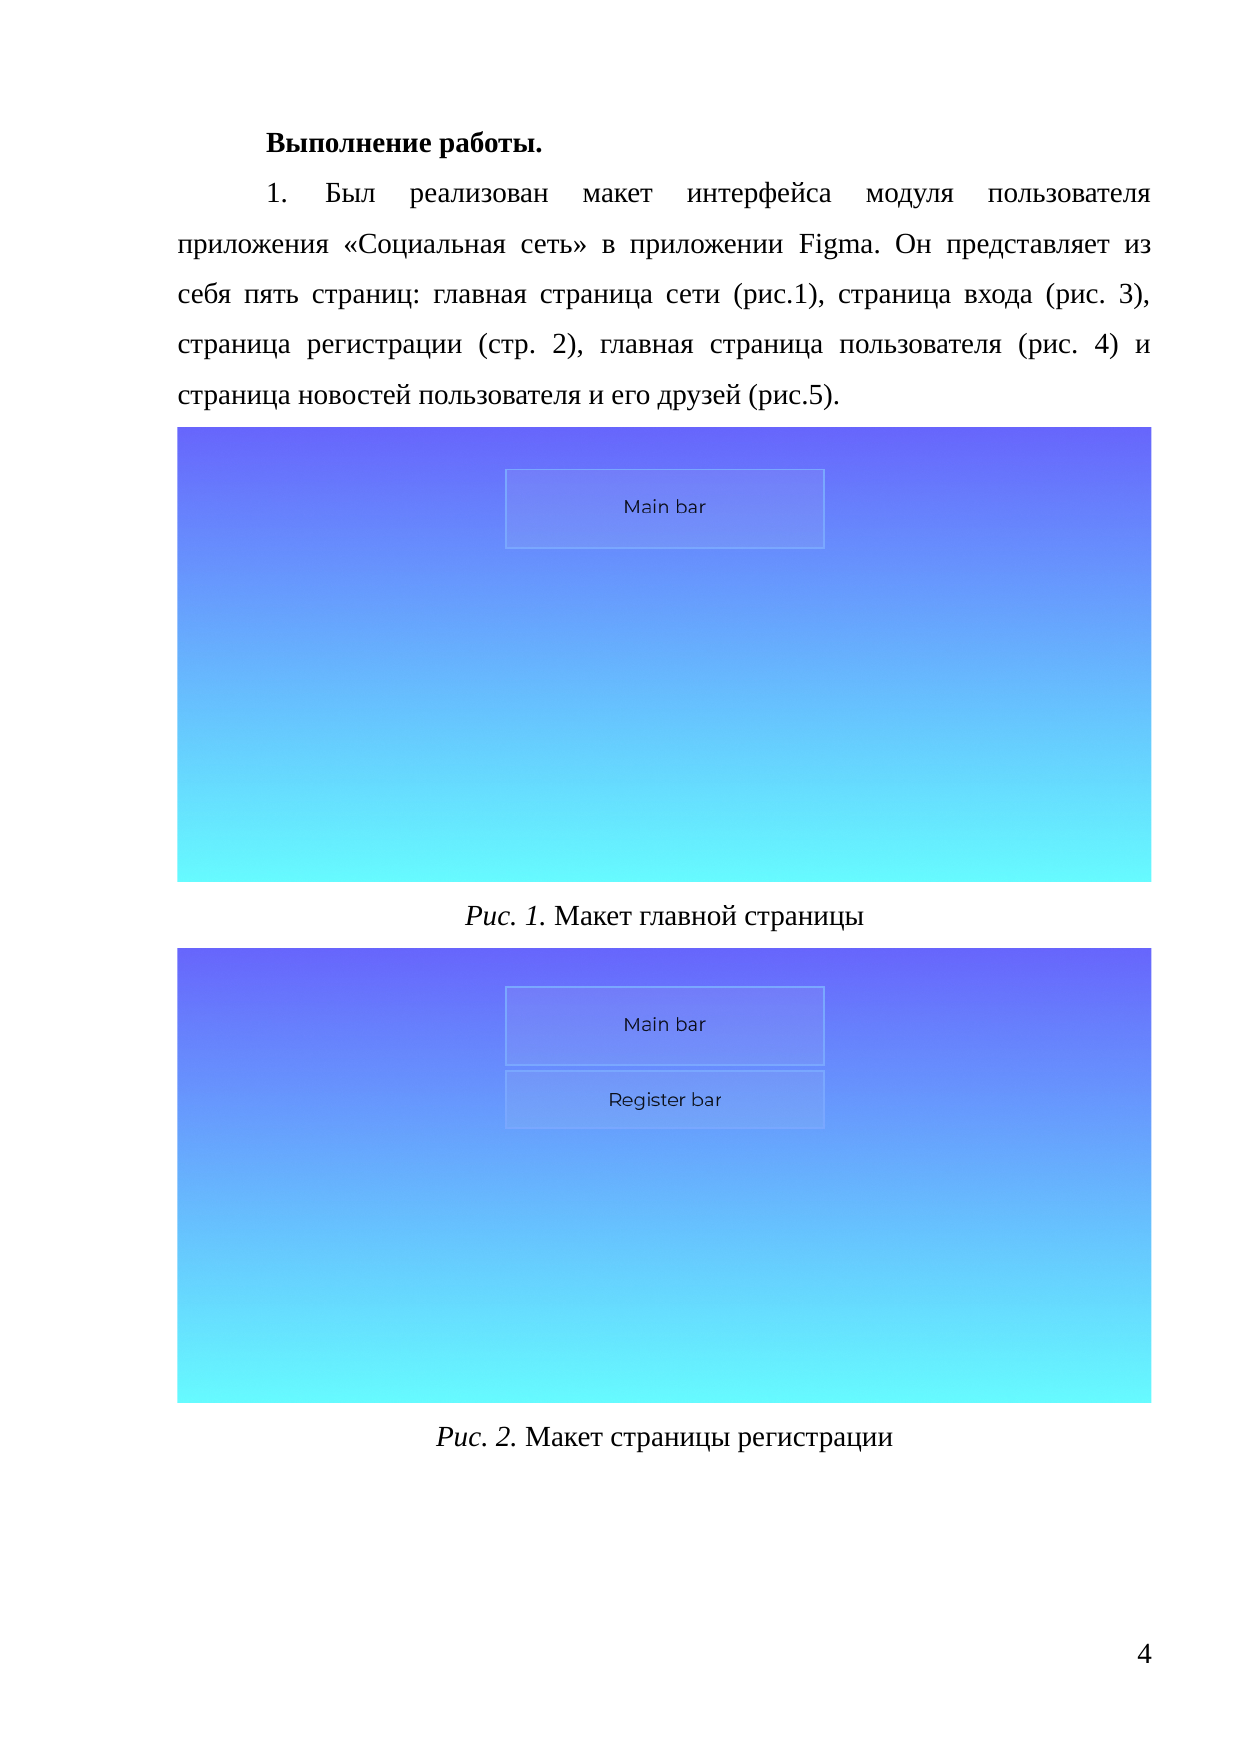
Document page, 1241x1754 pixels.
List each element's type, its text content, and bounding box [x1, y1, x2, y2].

text Рис. 1. Макет главной страницы [177, 898, 1152, 932]
subtitle Выполнение работы. [177, 125, 1152, 159]
text Рис. 2. Макет страницы регистрации [177, 1419, 1152, 1453]
list Был реализован макет интерфейса модуля пользователя приложения «Социальная сеть» в приложении Figma. Он представляет из себя пять страниц: главная страница сети (рис.1), страница входа (рис. 3), страница регистрации (стр. 2), главная страница пользователя (рис. 4) и страница новостей пользователя и его друзей (рис.5). [177, 176, 1152, 410]
